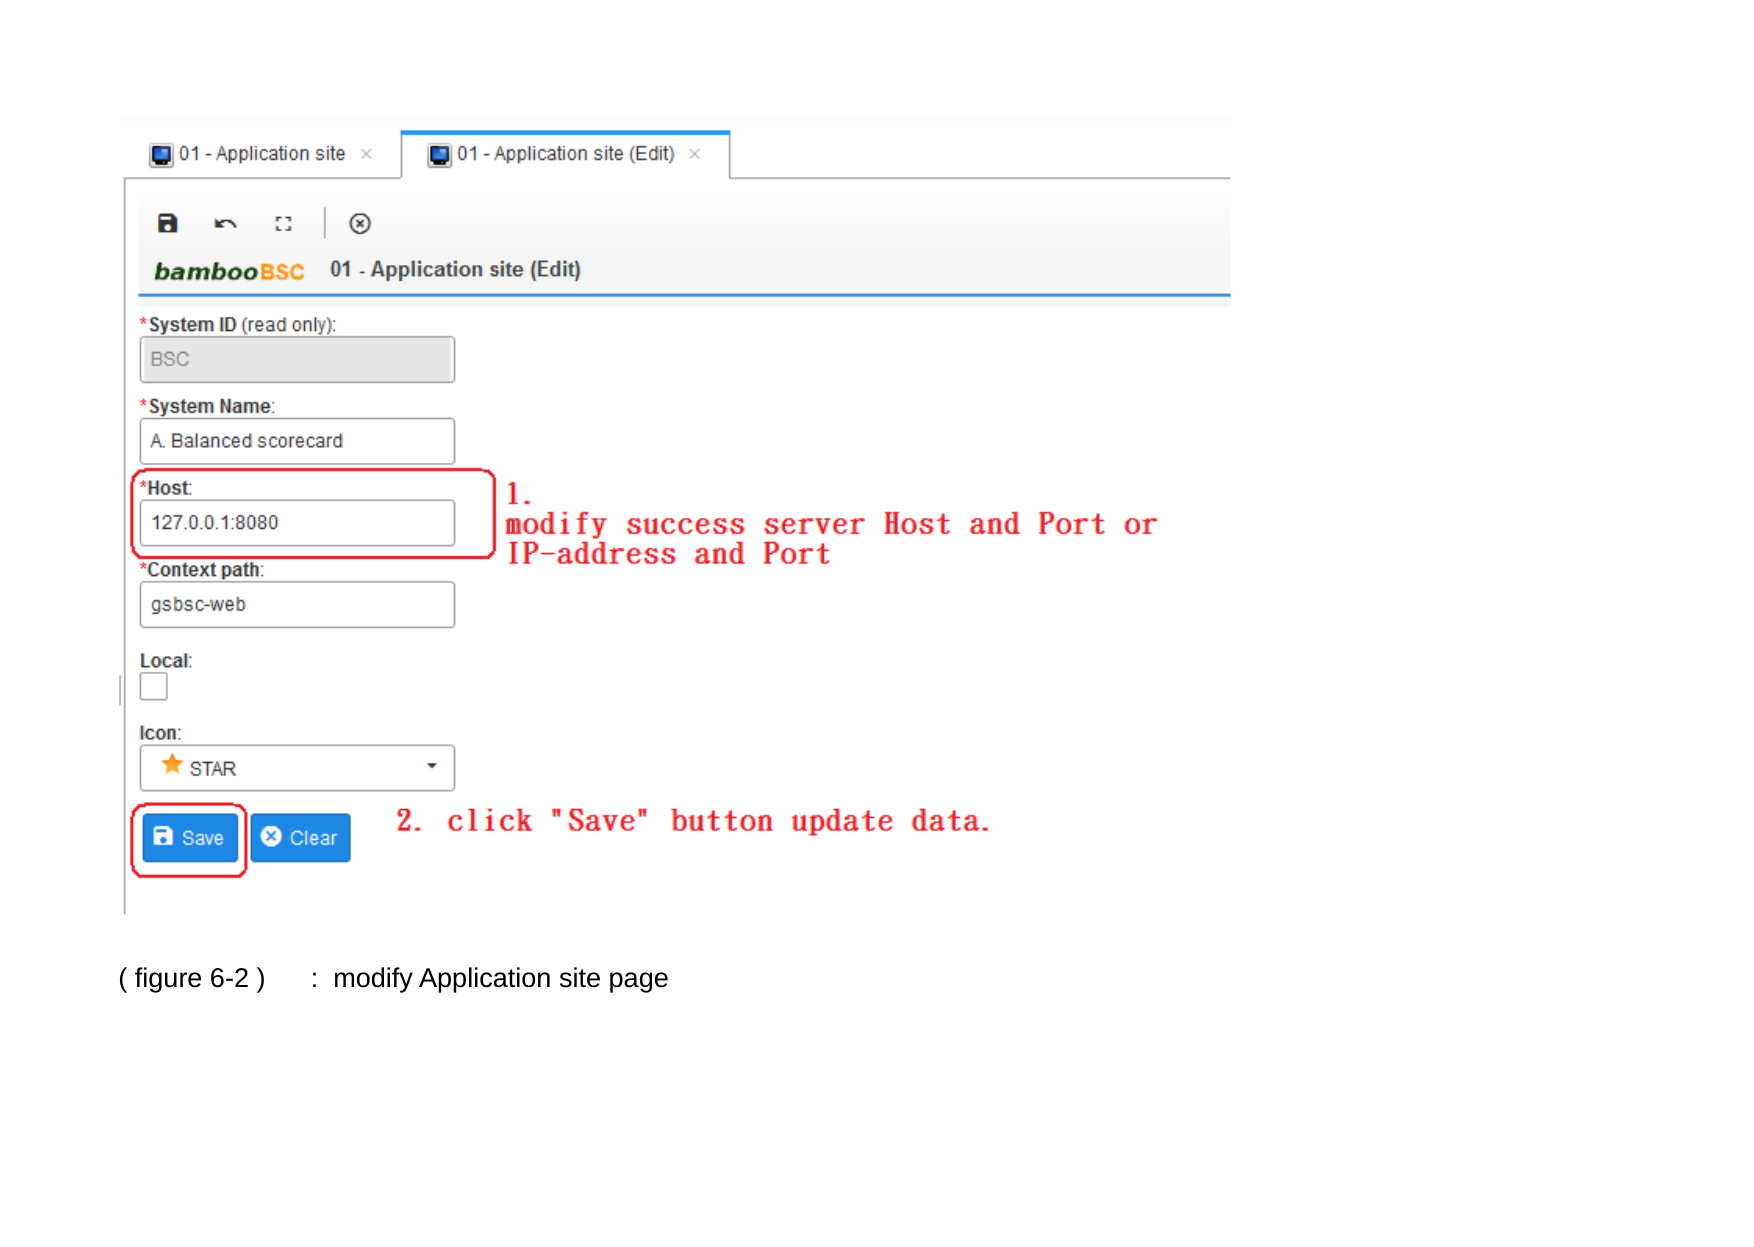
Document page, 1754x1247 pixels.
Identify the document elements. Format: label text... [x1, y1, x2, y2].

text ( figure 6-2 ) : modify Application site page [118, 962, 1636, 993]
